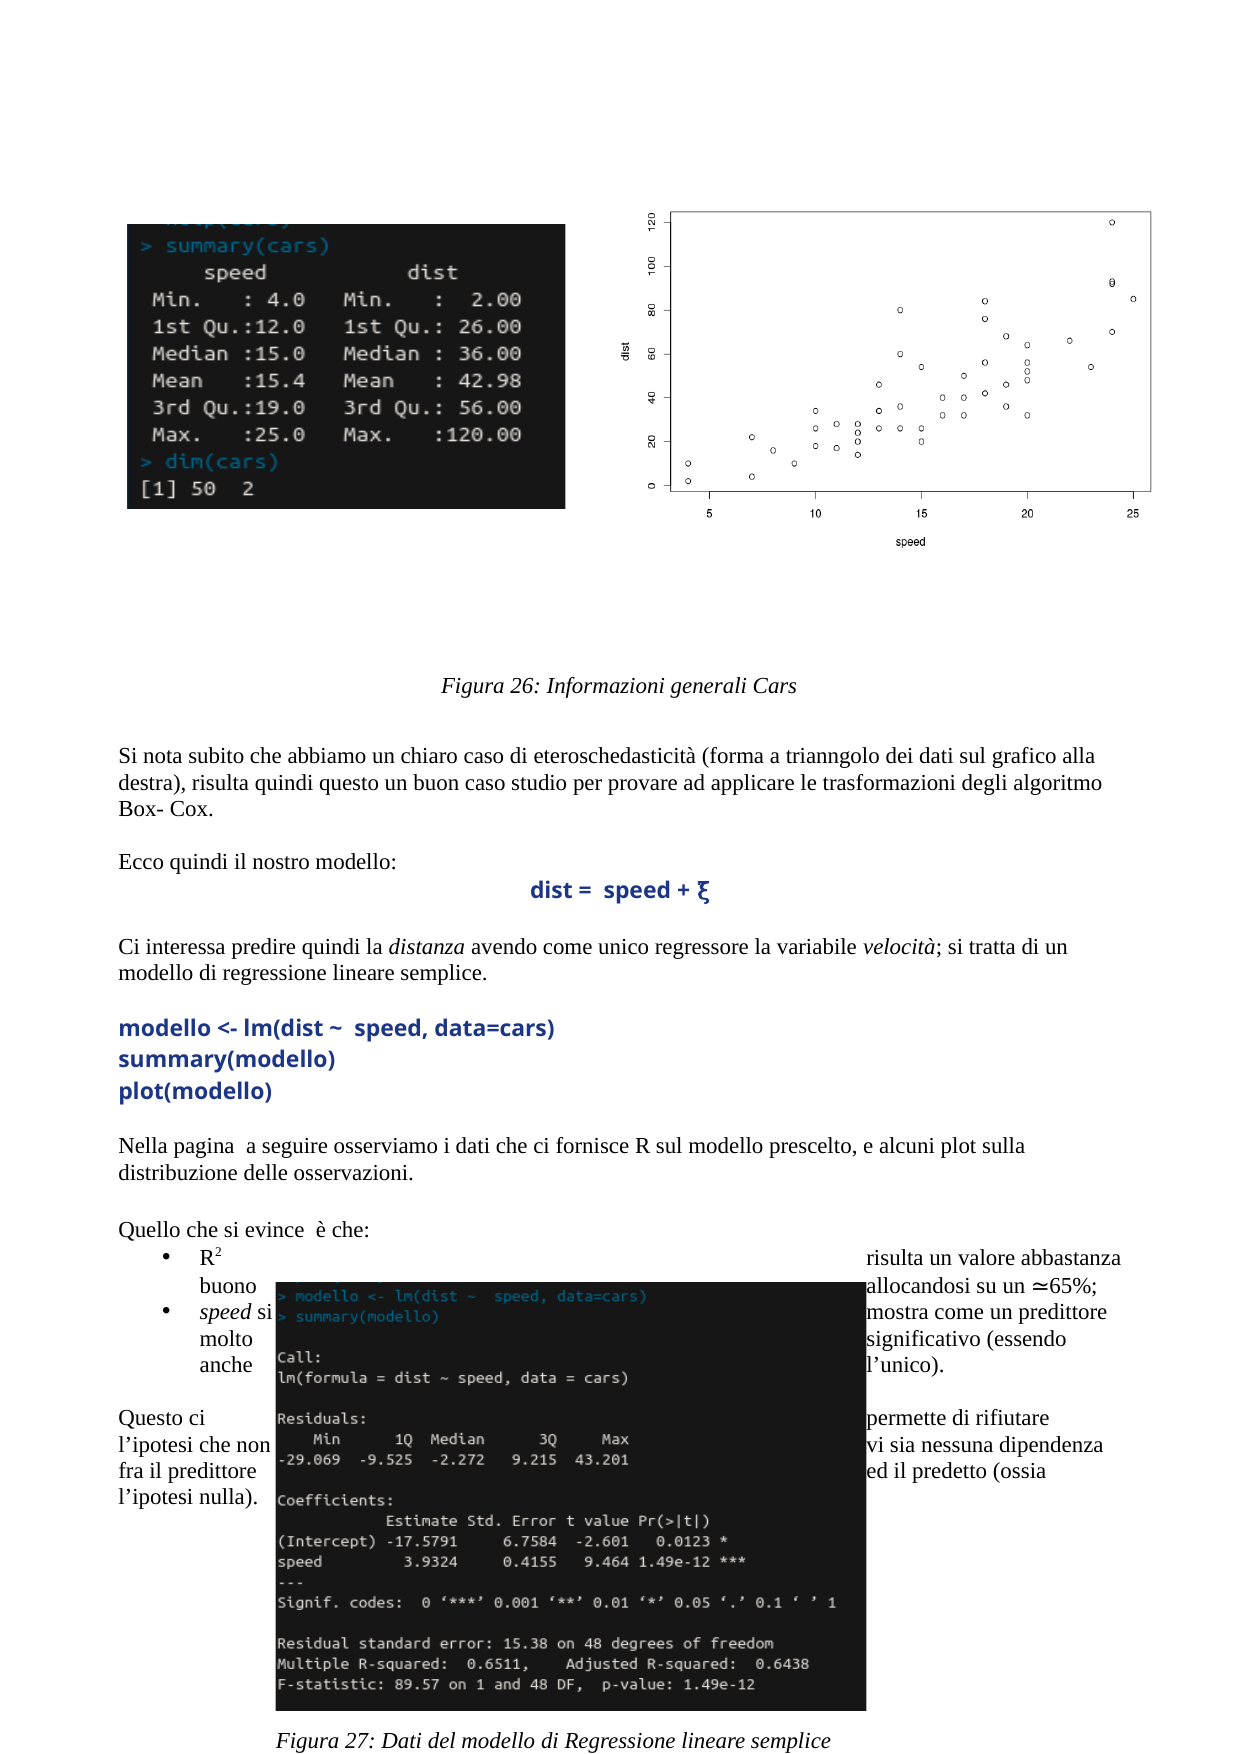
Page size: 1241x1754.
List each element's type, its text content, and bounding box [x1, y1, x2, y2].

text modello <- lm(dist ~ speed, data=cars) [118, 1012, 1122, 1043]
picture [275, 1282, 867, 1711]
text summary(modello) [118, 1043, 1122, 1075]
list speed si mostra come un predittore molto significativo (essendo anche l’unico). [162, 1298, 275, 1378]
text Figura 26: Informazioni generali Cars [118, 672, 1122, 699]
list speed si mostra come un predittore molto significativo (essendo anche l’unico). [867, 1298, 1122, 1378]
list R2 risulta un valore abbastanza buono allocandosi su un ≃65%; [162, 1243, 1122, 1298]
picture [127, 224, 566, 509]
text Ecco quindi il nostro modello: [118, 848, 1122, 874]
text Quello che si evince è che: [118, 1216, 1122, 1243]
list Questo ci permette di rifiutare l’ipotesi che non vi sia nessuna dipendenza fra il predittore ed il predetto (ossia l’ipotesi nulla). [867, 1404, 1122, 1510]
text Ci interessa predire quindi la distanza avendo come unico regressore la variabile velocità; si tratta di un modello di regressione lineare semplice. [118, 933, 1122, 986]
list Questo ci permette di rifiutare l’ipotesi che non vi sia nessuna dipendenza fra il predittore ed il predetto (ossia l’ipotesi nulla). [118, 1404, 275, 1510]
text Nella pagina a seguire osserviamo i dati che ci fornisce R sul modello prescelto, e alcuni plot sulla distribuzione delle osservazioni. [118, 1132, 1122, 1185]
text Si nota subito che abbiamo un chiaro caso di eteroschedasticità (forma a trianngolo dei dati sul grafico alla destra), risulta quindi questo un buon caso studio per provare ad applicare le trasformazioni degli algoritmo Box- Cox. [118, 743, 1122, 822]
picture [617, 153, 1178, 564]
text plot(modello) [118, 1075, 1122, 1106]
text dist = speed + ξ [118, 874, 1122, 906]
text Figura 27: Dati del modello di Regressione lineare semplice [276, 1711, 866, 1754]
